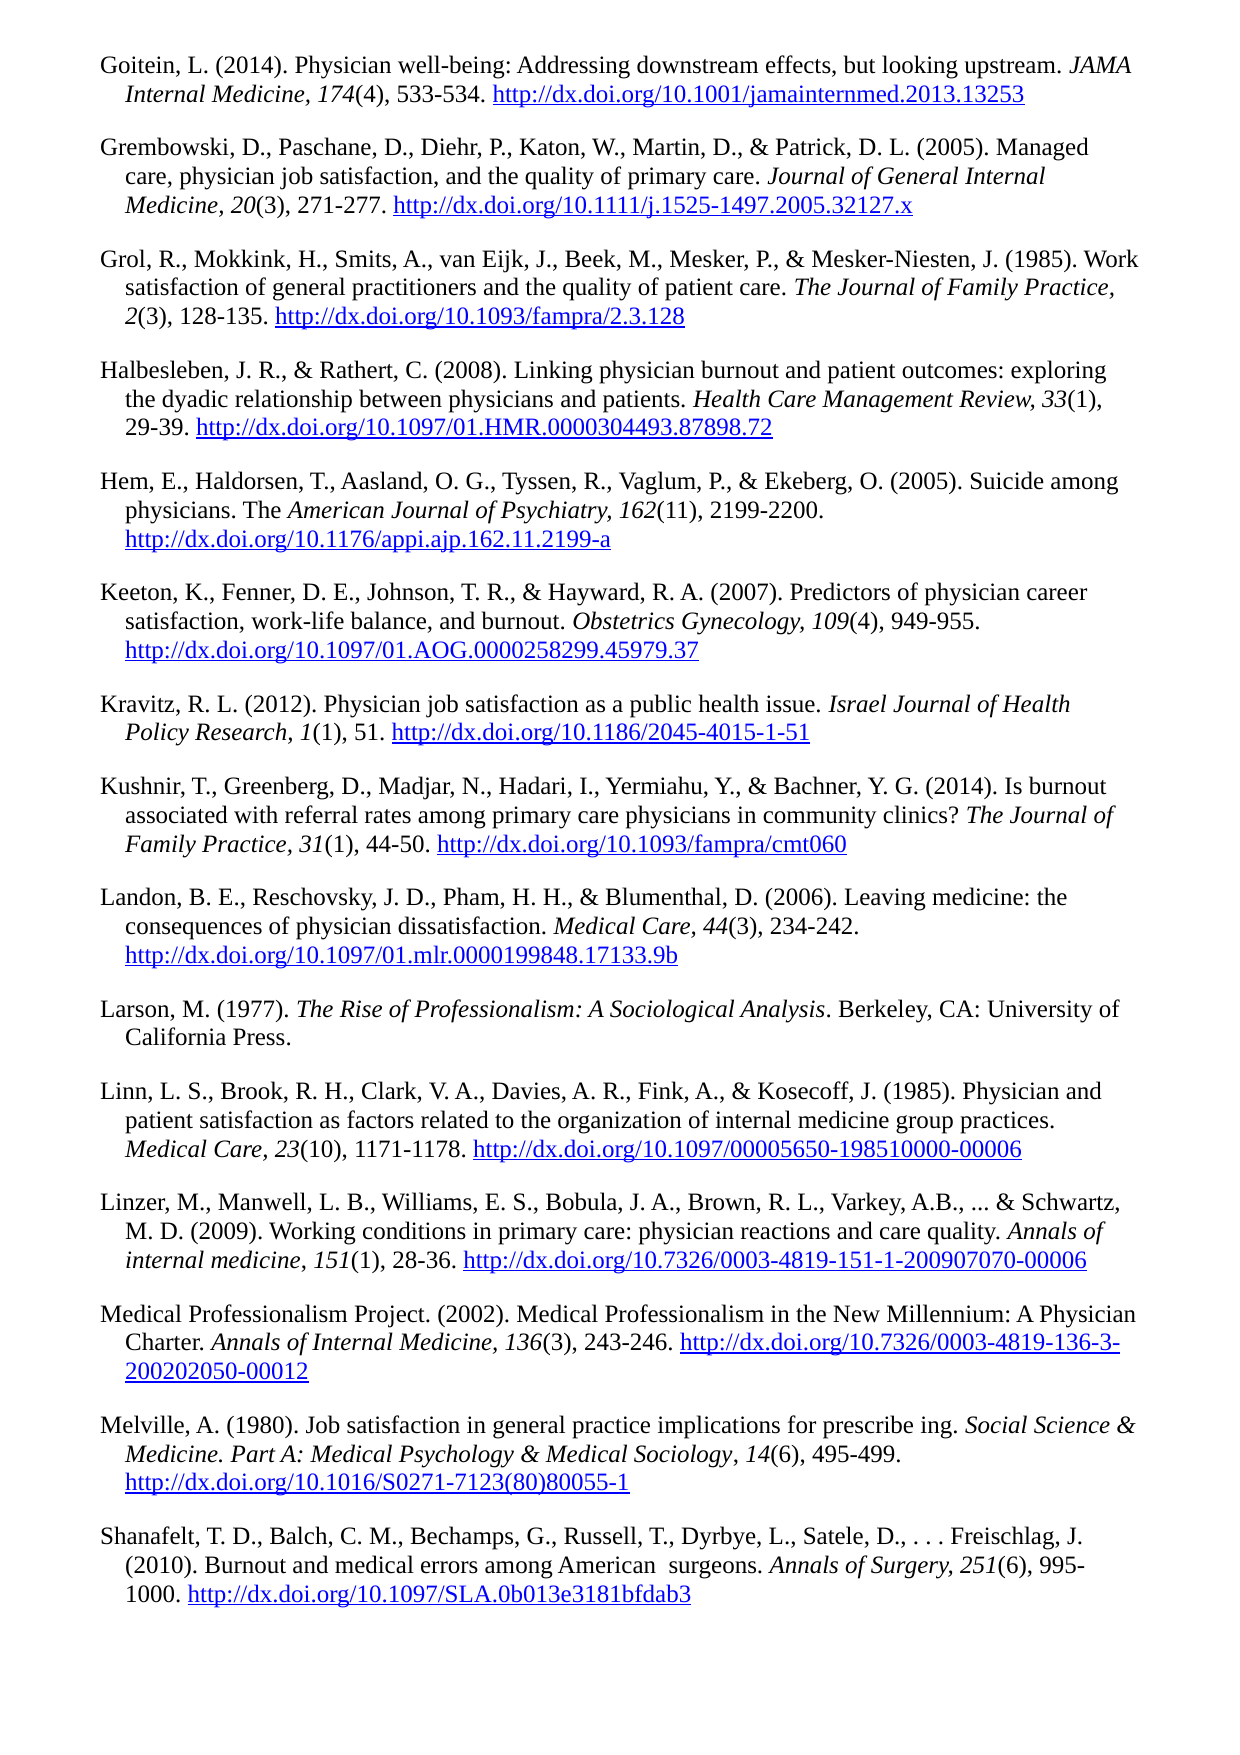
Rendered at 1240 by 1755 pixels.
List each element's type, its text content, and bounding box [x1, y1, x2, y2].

list Goitein, L. (2014). Physician well-being: Addressing downstream effects, but looking upstream. JAMA Internal Medicine, 174(4), 533-534. http://dx.doi.org/10.1001/jamainternmed.2013.13253 [100, 50, 1139, 107]
list Shanafelt, T. D., Balch, C. M., Bechamps, G., Russell, T., Dyrbye, L., Satele, D., . . . Freischlag, J. (2010). Burnout and medical errors among American surgeons. Annals of Surgery, 251(6), 995-1000. http://dx.doi.org/10.1097/SLA.0b013e3181bfdab3 [100, 1521, 1139, 1607]
list Halbesleben, J. R., & Rathert, C. (2008). Linking physician burnout and patient outcomes: exploring the dyadic relationship between physicians and patients. Health Care Management Review, 33(1), 29-39. http://dx.doi.org/10.1097/01.HMR.0000304493.87898.72 [100, 355, 1139, 441]
list Larson, M. (1977). The Rise of Professionalism: A Sociological Analysis. Berkeley, CA: University of California Press. [100, 994, 1139, 1051]
list Medical Professionalism Project. (2002). Medical Professionalism in the New Millennium: A Physician Charter. Annals of Internal Medicine, 136(3), 243-246. http://dx.doi.org/10.7326/0003-4819-136-3-200202050-00012 [100, 1299, 1139, 1385]
list Kravitz, R. L. (2012). Physician job satisfaction as a public health issue. Israel Journal of Health Policy Research, 1(1), 51. http://dx.doi.org/10.1186/2045-4015-1-51 [100, 689, 1139, 746]
list Linzer, M., Manwell, L. B., Williams, E. S., Bobula, J. A., Brown, R. L., Varkey, A.B., ... & Schwartz, M. D. (2009). Working conditions in primary care: physician reactions and care quality. Annals of internal medicine, 151(1), 28-36. http://dx.doi.org/10.7326/0003-4819-151-1-200907070-00006 [100, 1187, 1139, 1274]
list Kushnir, T., Greenberg, D., Madjar, N., Hadari, I., Yermiahu, Y., & Bachner, Y. G. (2014). Is burnout associated with referral rates among primary care physicians in community clinics? The Journal of Family Practice, 31(1), 44-50. http://dx.doi.org/10.1093/fampra/cmt060 [100, 771, 1139, 857]
list Grembowski, D., Paschane, D., Diehr, P., Katon, W., Martin, D., & Patrick, D. L. (2005). Managed care, physician job satisfaction, and the quality of primary care. Journal of General Internal Medicine, 20(3), 271-277. http://dx.doi.org/10.1111/j.1525-1497.2005.32127.x [100, 132, 1139, 219]
list Keeton, K., Fenner, D. E., Johnson, T. R., & Hayward, R. A. (2007). Predictors of physician career satisfaction, work-life balance, and burnout. Obstetrics Gynecology, 109(4), 949-955. http://dx.doi.org/10.1097/01.AOG.0000258299.45979.37 [100, 577, 1139, 664]
list Melville, A. (1980). Job satisfaction in general practice implications for prescribe ing. Social Science & Medicine. Part A: Medical Psychology & Medical Sociology, 14(6), 495-499. http://dx.doi.org/10.1016/S0271-7123(80)80055-1 [100, 1410, 1139, 1496]
list Landon, B. E., Reschovsky, J. D., Pham, H. H., & Blumenthal, D. (2006). Leaving medicine: the consequences of physician dissatisfaction. Medical Care, 44(3), 234-242. http://dx.doi.org/10.1097/01.mlr.0000199848.17133.9b [100, 882, 1139, 969]
list Hem, E., Haldorsen, T., Aasland, O. G., Tyssen, R., Vaglum, P., & Ekeberg, O. (2005). Suicide among physicians. The American Journal of Psychiatry, 162(11), 2199-2200. http://dx.doi.org/10.1176/appi.ajp.162.11.2199-a [100, 466, 1139, 552]
list Linn, L. S., Brook, R. H., Clark, V. A., Davies, A. R., Fink, A., & Kosecoff, J. (1985). Physician and patient satisfaction as factors related to the organization of internal medicine group practices. Medical Care, 23(10), 1171-1178. http://dx.doi.org/10.1097/00005650-198510000-00006 [100, 1076, 1139, 1162]
list Grol, R., Mokkink, H., Smits, A., van Eijk, J., Beek, M., Mesker, P., & Mesker-Niesten, J. (1985). Work satisfaction of general practitioners and the quality of patient care. The Journal of Family Practice, 2(3), 128-135. http://dx.doi.org/10.1093/fampra/2.3.128 [100, 244, 1139, 330]
